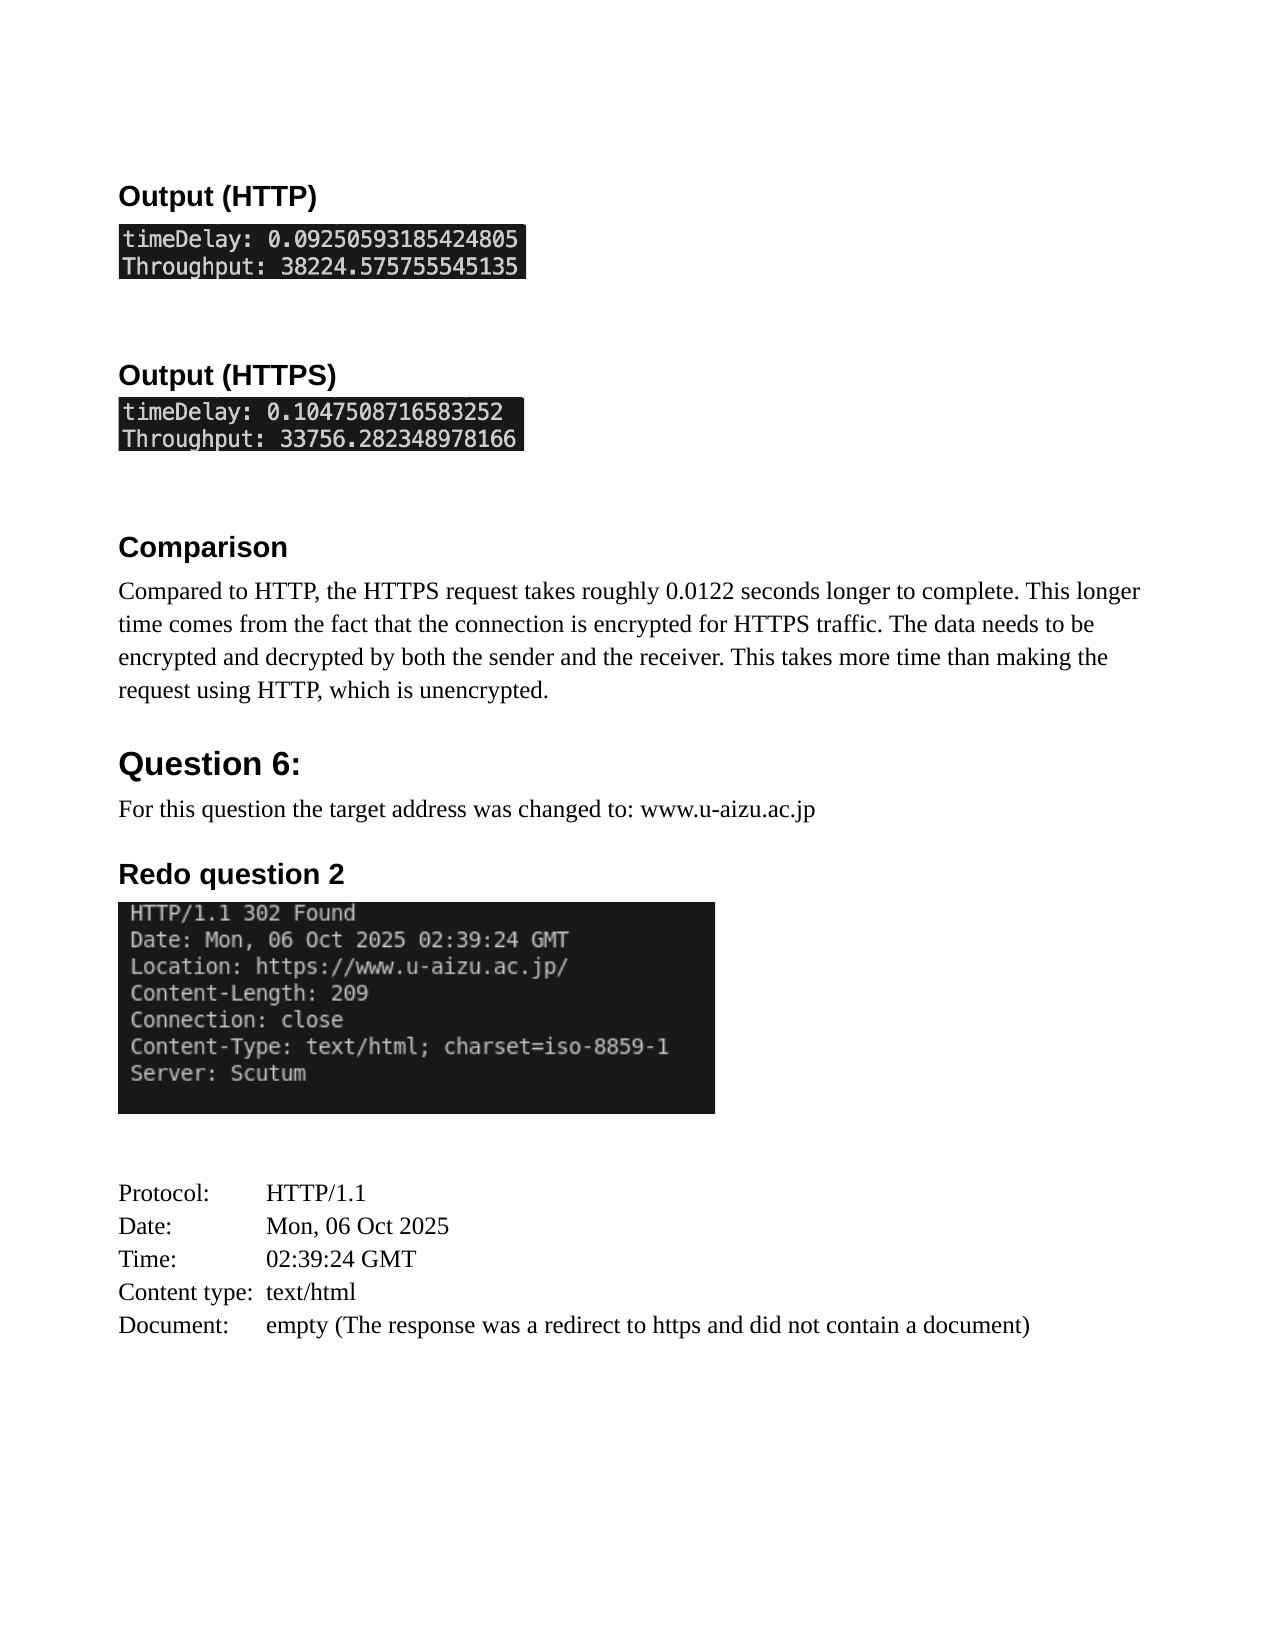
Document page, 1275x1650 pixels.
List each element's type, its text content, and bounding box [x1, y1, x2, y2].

subtitle Output (HTTPS) [118, 358, 1157, 391]
text Protocol: HTTP/1.1 Date: Mon, 06 Oct 2025 Time: 02:39:24 GMT Content type: text/html Document: empty (The response was a redirect to https and did not contain a document) [118, 1178, 1157, 1339]
subtitle Question 6: [118, 743, 1157, 782]
text For this question the target address was changed to: www.u-aizu.ac.jp [118, 794, 1157, 823]
subtitle Output (HTTP) [118, 179, 1157, 212]
subtitle Redo question 2 [118, 857, 1157, 890]
picture [118, 397, 525, 451]
text Compared to HTTP, the HTTPS request takes roughly 0.0122 seconds longer to complete. This longer time comes from the fact that the connection is encrypted for HTTPS traffic. The data needs to be encrypted and decrypted by both the sender and the receiver. This takes more time than making the request using HTTP, which is unencrypted. [118, 576, 1157, 704]
picture [118, 902, 715, 1114]
picture [118, 224, 527, 279]
subtitle Comparison [118, 530, 1157, 563]
